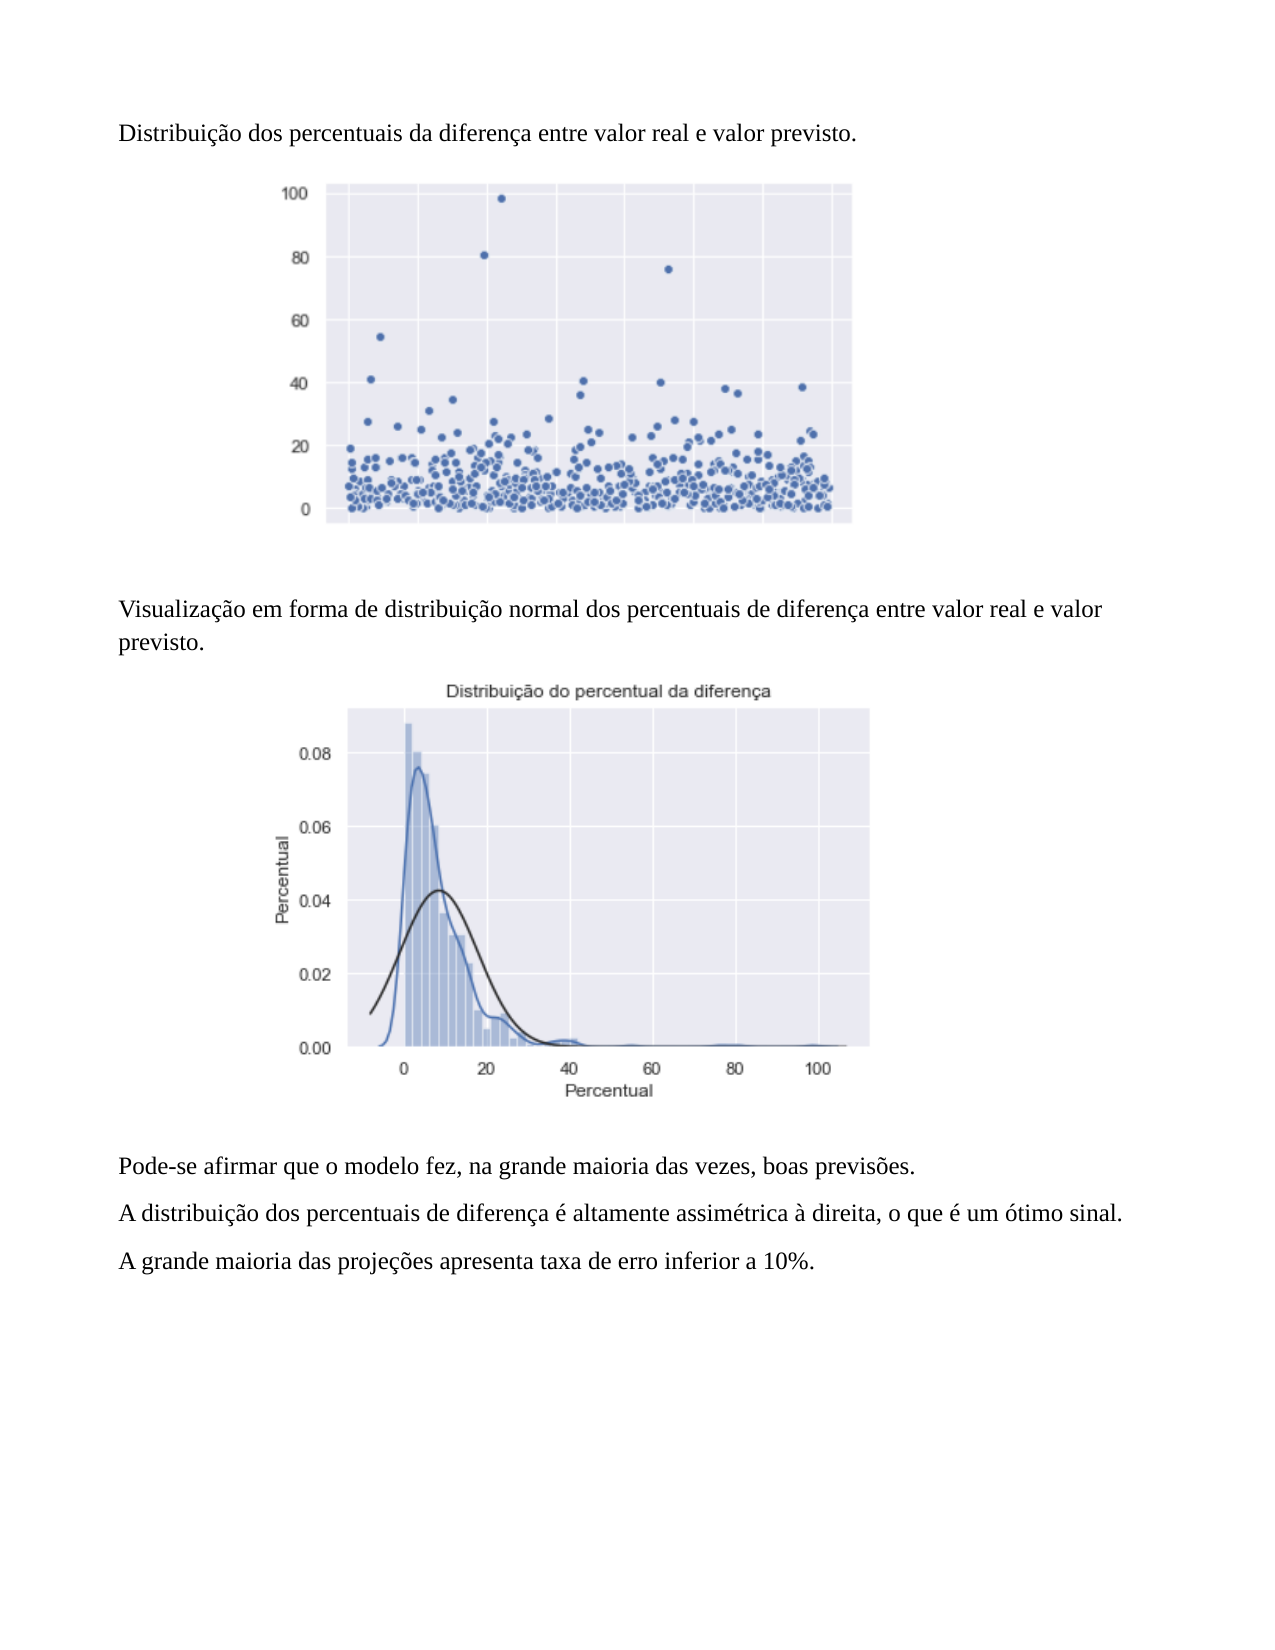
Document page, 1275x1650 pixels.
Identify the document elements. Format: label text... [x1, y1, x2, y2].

text Visualização em forma de distribuição normal dos percentuais de diferença entre valor real e valor previsto. [118, 594, 1157, 656]
picture [265, 674, 881, 1111]
text Distribuição dos percentuais da diferença entre valor real e valor previsto. [118, 118, 1157, 147]
picture [267, 165, 887, 533]
text Pode-se afirmar que o modelo fez, na grande maioria das vezes, boas previsões. [118, 1151, 1157, 1179]
text A grande maioria das projeções apresenta taxa de erro inferior a 10%. [118, 1246, 1157, 1275]
text A distribuição dos percentuais de diferença é altamente assimétrica à direita, o que é um ótimo sinal. [118, 1198, 1157, 1227]
